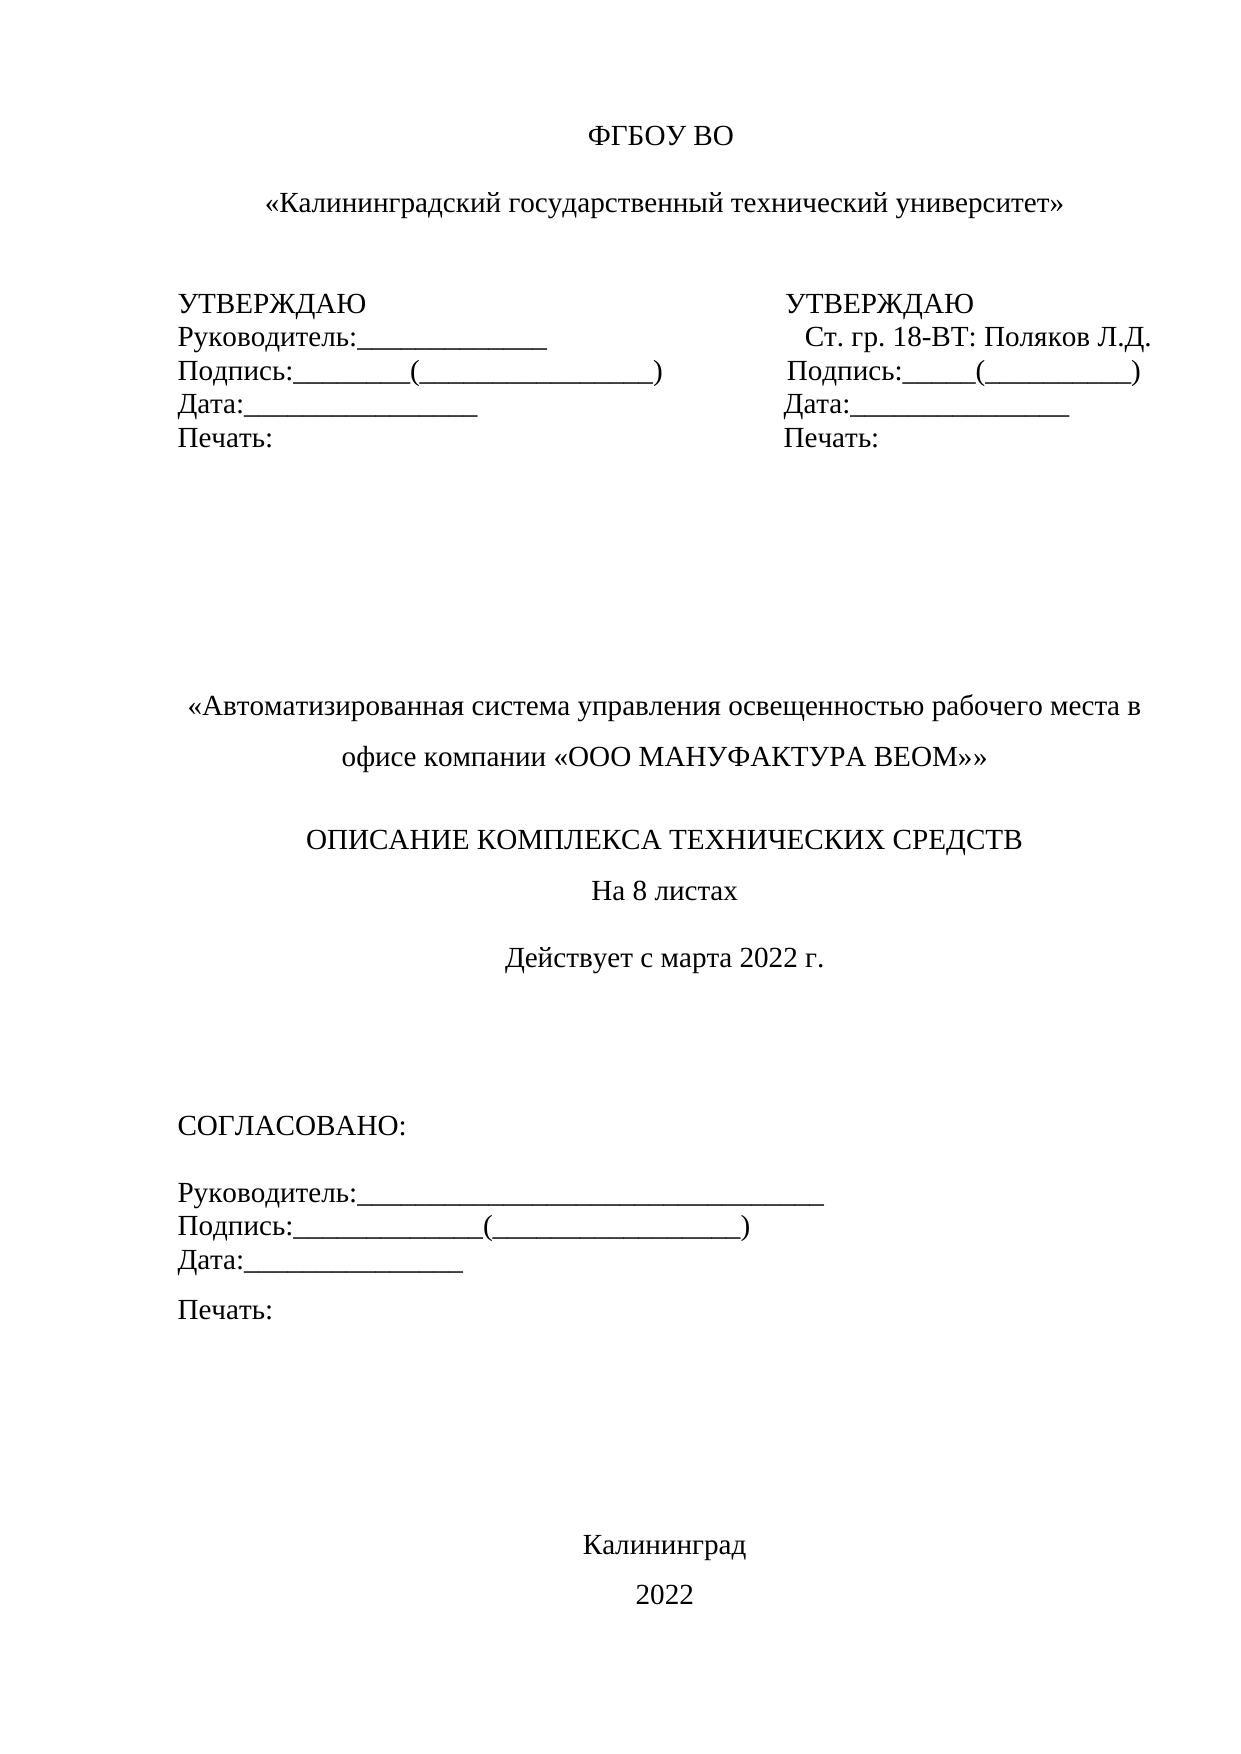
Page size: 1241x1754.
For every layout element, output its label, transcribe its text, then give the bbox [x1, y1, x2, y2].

text Печать: [177, 1292, 1152, 1326]
text СОГЛАСОВАНО: [177, 1108, 1152, 1141]
text Подпись:________(________________) Подпись:_____(__________) [177, 353, 1152, 386]
text «Автоматизированная система управления освещенностью рабочего места в офисе компании «ООО МАНУФАКТУРА ВЕОМ»» [177, 688, 1152, 772]
text Руководитель:_____________ Ст. гр. 18-ВТ: Поляков Л.Д. [177, 319, 1152, 353]
text ОПИСАНИЕ КОМПЛЕКСА ТЕХНИЧЕСКИХ СРЕДСТВ [177, 822, 1152, 856]
text На 8 листах [177, 873, 1152, 906]
text Калининград [177, 1527, 1152, 1560]
text Действует с марта 2022 г. [177, 940, 1152, 973]
text Дата:_______________ [177, 1242, 1152, 1275]
text Руководитель:________________________________ [177, 1175, 1152, 1208]
text Дата:________________ Дата:_______________ Печать: Печать: [177, 386, 1152, 453]
text Подпись:_____________(_________________) [177, 1208, 1152, 1242]
text 2022 [177, 1577, 1152, 1611]
text УТВЕРЖДАЮ УТВЕРЖДАЮ [177, 286, 1152, 319]
text ФГБОУ ВО «Калининградский государственный технический университет» [177, 118, 1152, 219]
